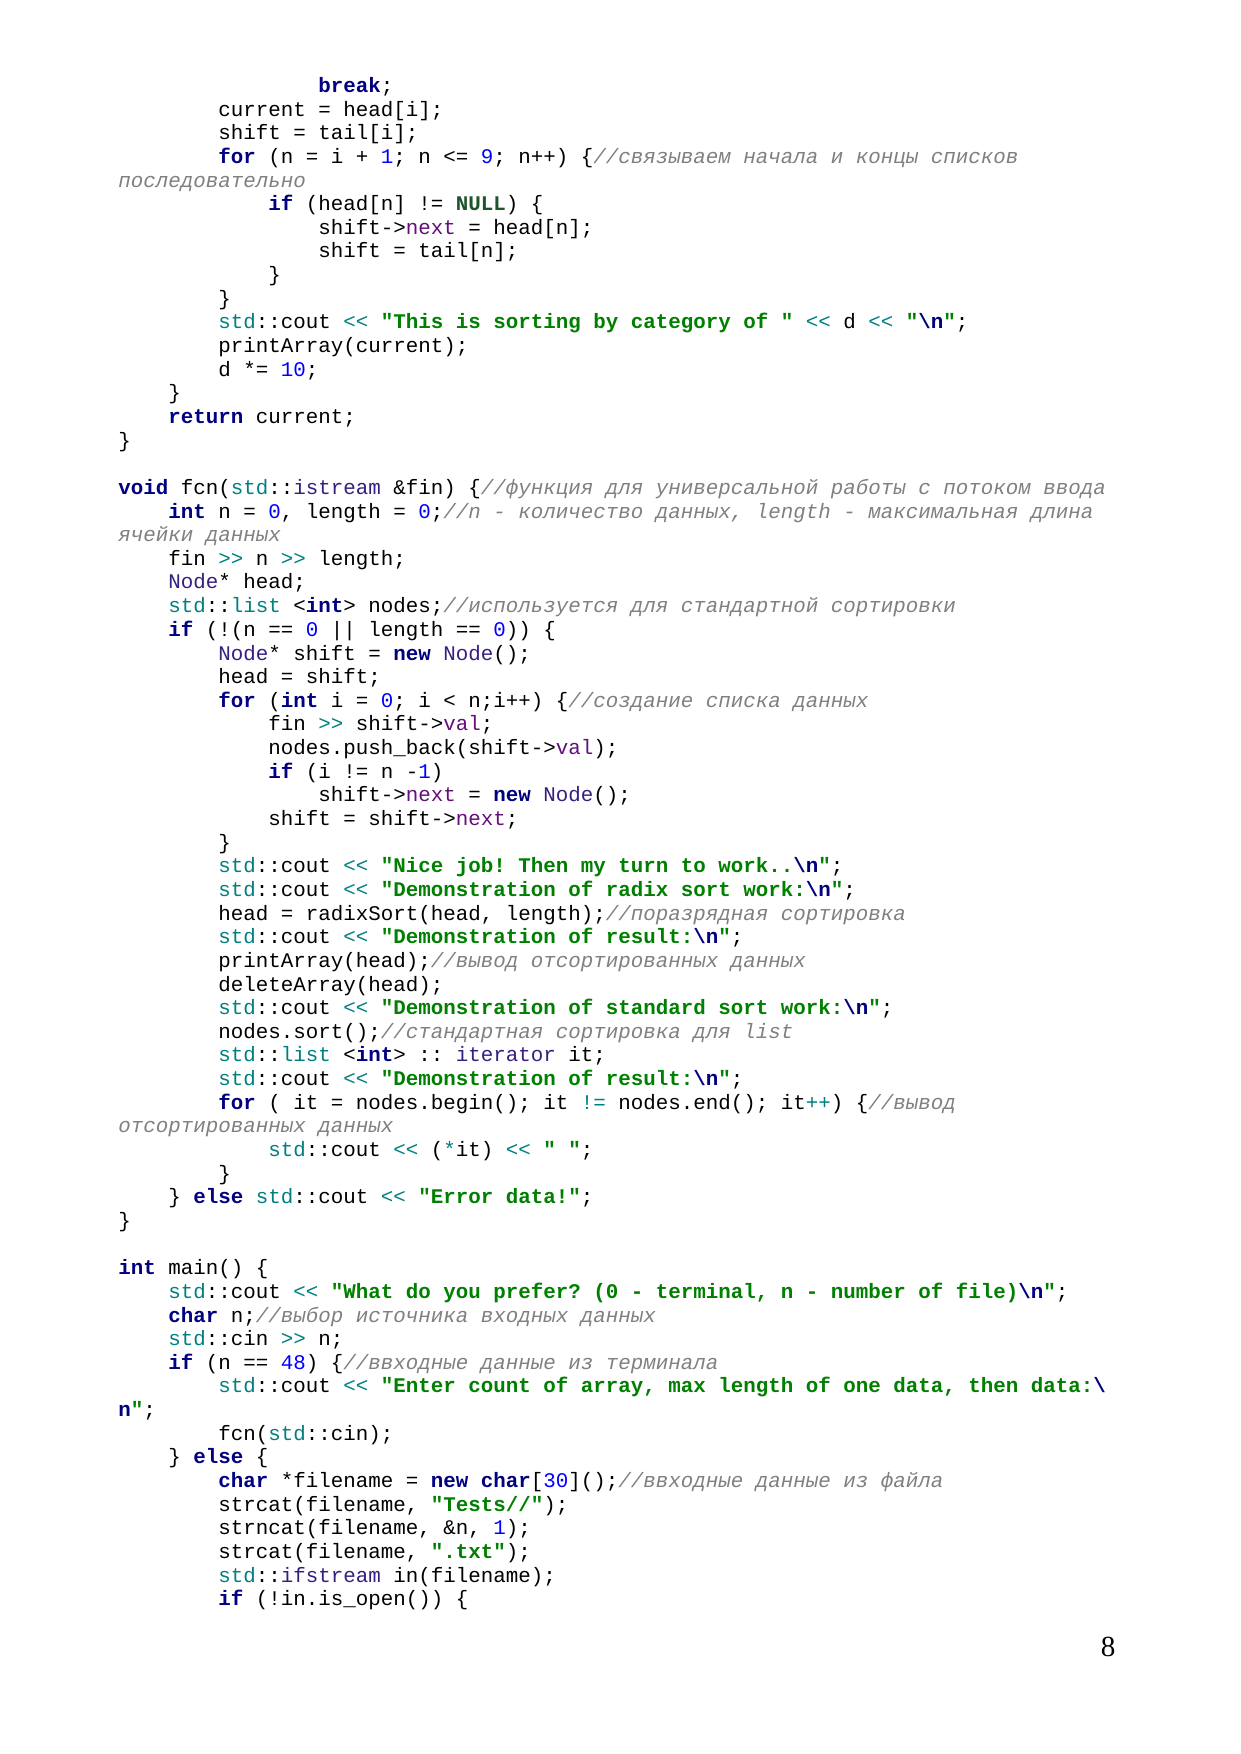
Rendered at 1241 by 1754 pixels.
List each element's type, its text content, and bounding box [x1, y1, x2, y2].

text break; current = head[i]; shift = tail[i]; for (n = i + 1; n <= 9; n++) {//связываем начала и концы списков последовательно if (head[n] != NULL) { shift->next = head[n]; shift = tail[n]; } } std::cout << "This is sorting by category of " << d << "\n"; printArray(current); d *= 10; } return current; } void fcn(std::istream &fin) {//функция для универсальной работы с потоком ввода int n = 0, length = 0;//n - количество данных, length - максимальная длина ячейки данных fin >> n >> length; Node* head; std::list <int> nodes;//используется для стандартной сортировки if (!(n == 0 || length == 0)) { Node* shift = new Node(); head = shift; for (int i = 0; i < n;i++) {//создание списка данных fin >> shift->val; nodes.push_back(shift->val); if (i != n -1) shift->next = new Node(); shift = shift->next; } std::cout << "Nice job! Then my turn to work..\n"; std::cout << "Demonstration of radix sort work:\n"; head = radixSort(head, length);//поразрядная сортировка std::cout << "Demonstration of result:\n"; printArray(head);//вывод отсортированных данных deleteArray(head); std::cout << "Demonstration of standard sort work:\n"; nodes.sort();//стандартная сортировка для list std::list <int> :: iterator it; std::cout << "Demonstration of result:\n"; for ( it = nodes.begin(); it != nodes.end(); it++) {//вывод отсортированных данных std::cout << (*it) << " "; } } else std::cout << "Error data!"; } int main() { std::cout << "What do you prefer? (0 - terminal, n - number of file)\n"; char n;//выбор источника входных данных std::cin >> n; if (n == 48) {//ввходные данные из терминала std::cout << "Enter count of array, max length of one data, then data:\n"; fcn(std::cin); } else { char *filename = new char[30]();//ввходные данные из файла strcat(filename, "Tests//"); strncat(filename, &n, 1); strcat(filename, ".txt"); std::ifstream in(filename); if (!in.is_open()) { [118, 75, 1122, 1612]
